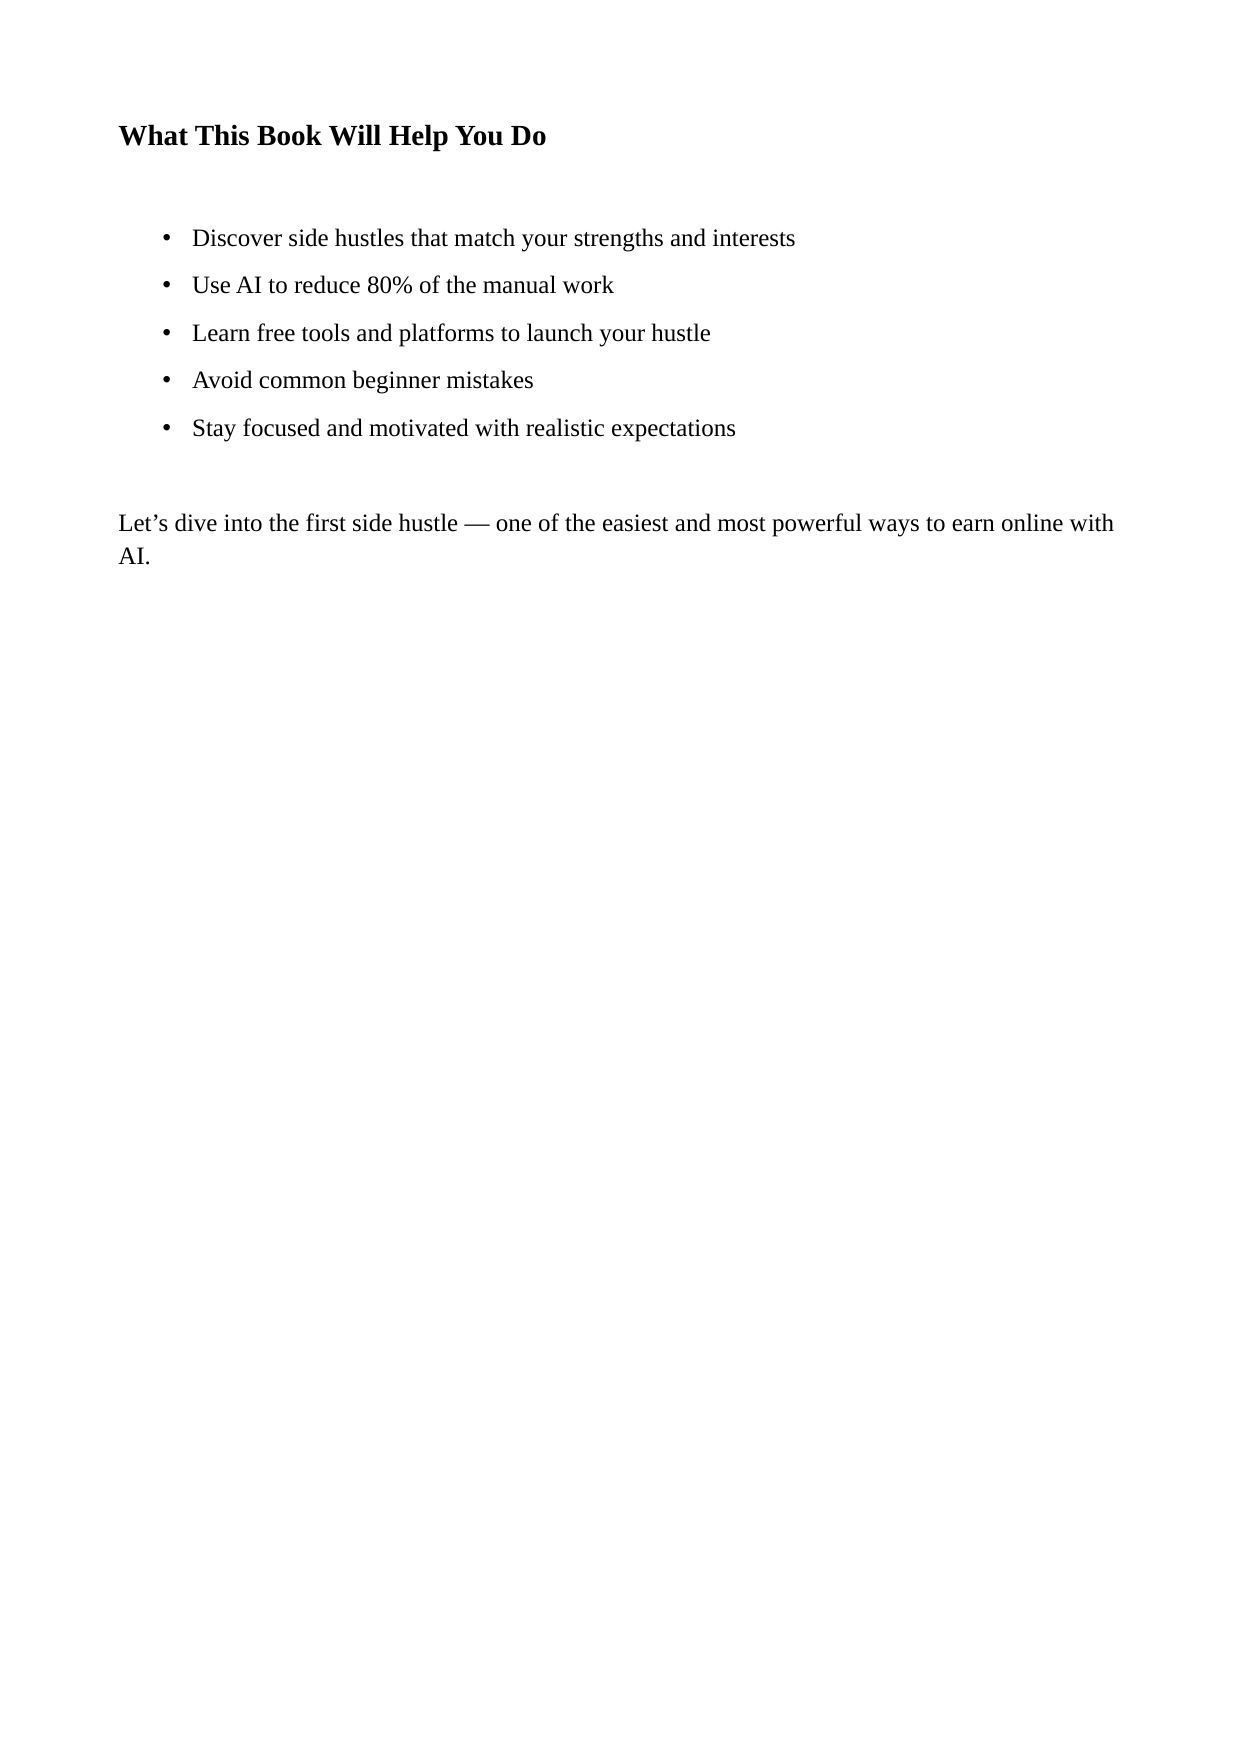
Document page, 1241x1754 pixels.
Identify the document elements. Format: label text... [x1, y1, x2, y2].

list Use AI to reduce 80% of the manual work [162, 270, 1122, 299]
text Let’s dive into the first side hustle — one of the easiest and most powerful ways to earn online with AI. [118, 508, 1122, 570]
subtitle What This Book Will Help You Do [118, 118, 1122, 152]
list Avoid common beginner mistakes [162, 366, 1122, 394]
list Discover side hustles that match your strengths and interests [162, 223, 1122, 252]
list Learn free tools and platforms to launch your hustle [162, 318, 1122, 347]
list Stay focused and motivated with realistic expectations [162, 413, 1122, 442]
